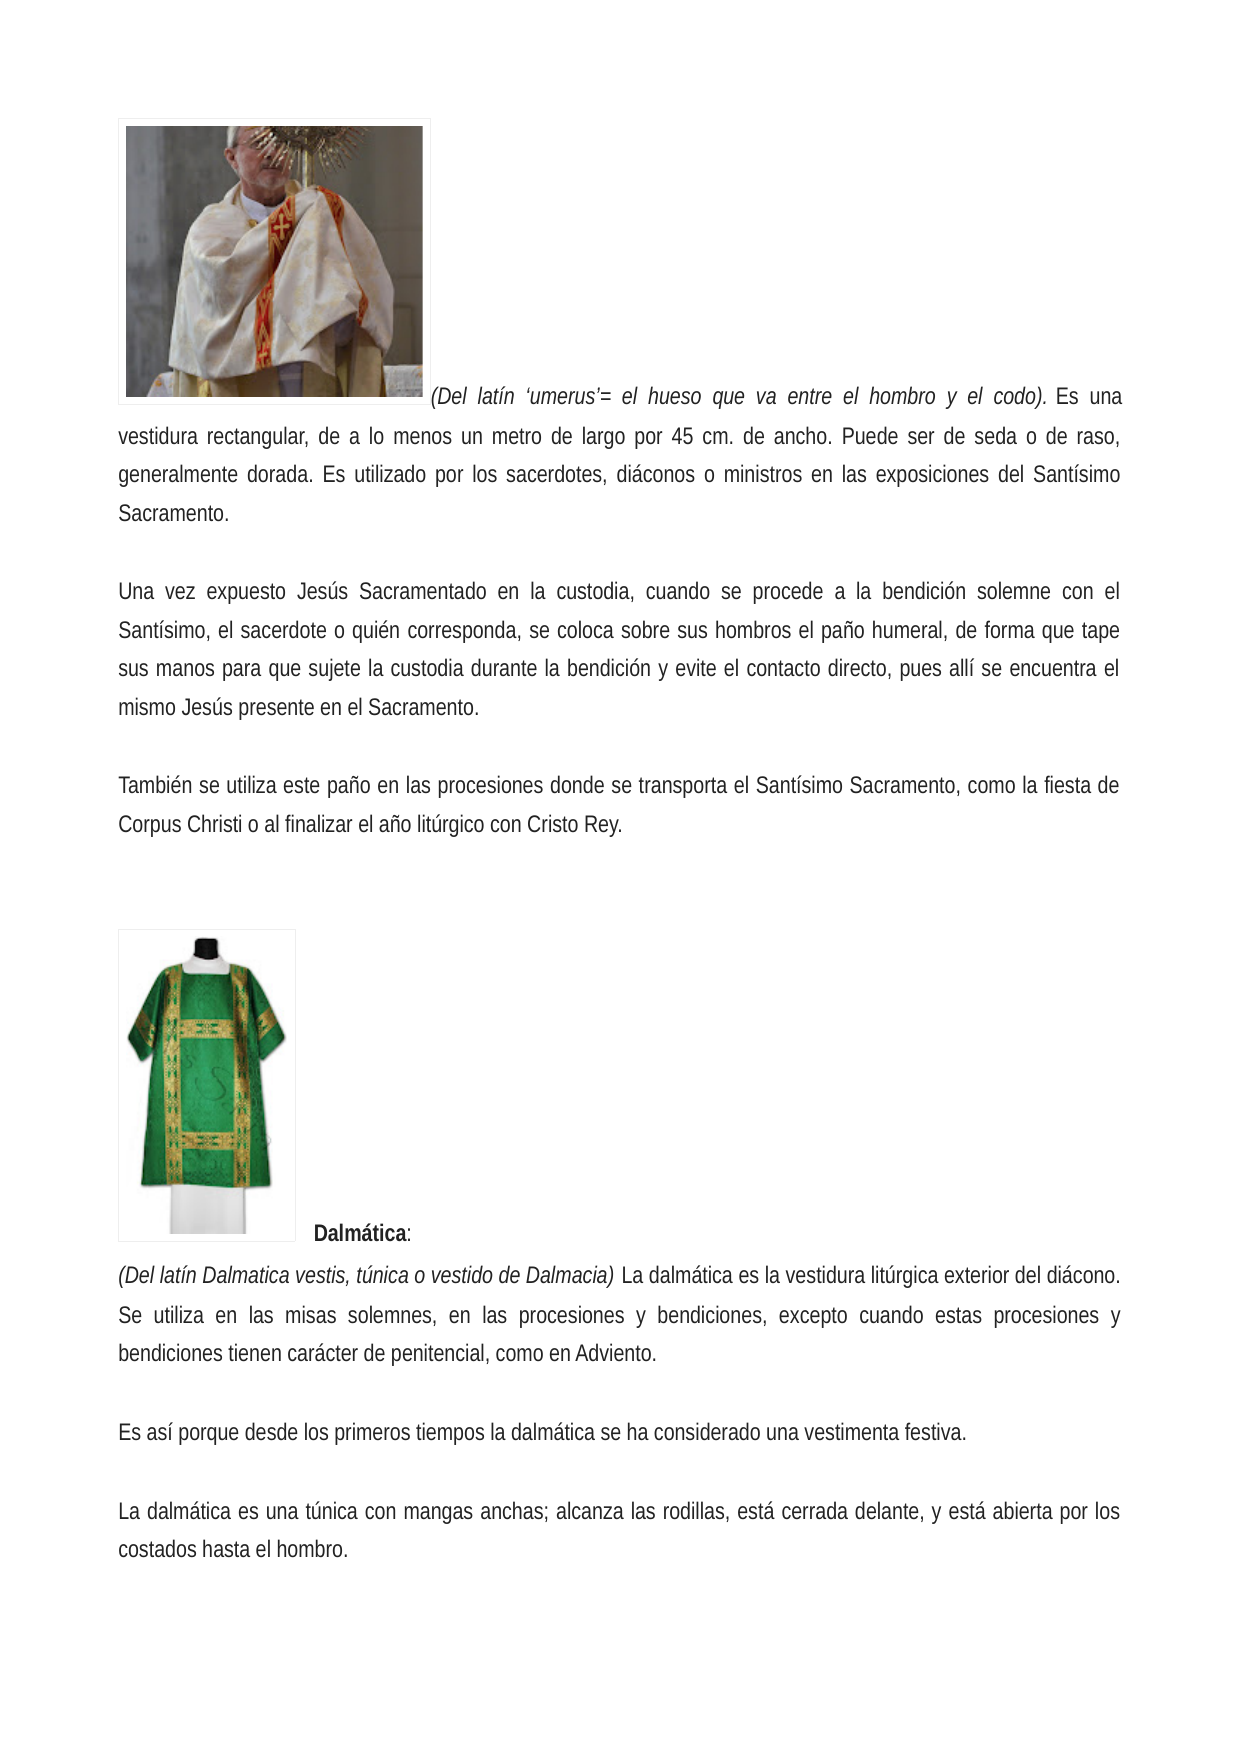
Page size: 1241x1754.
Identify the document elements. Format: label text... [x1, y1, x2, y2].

picture [126, 126, 423, 397]
text La dalmática es una túnica con mangas anchas; alcanza las rodillas, está cerrada delante, y está abierta por los costados hasta el hombro. [118, 1497, 1122, 1563]
text (Del latín ‘umerus’= el hueso que va entre el hombro y el codo). Es una vestidura rectangular, de a lo menos un metro de largo por 45 cm. de ancho. Puede ser de seda o de raso, generalmente dorada. Es utilizado por los sacerdotes, diáconos o ministros en las exposiciones del Santísimo Sacramento. [118, 118, 1122, 526]
text Dalmática: [118, 929, 1122, 1247]
picture [126, 936, 287, 1234]
text Una vez expuesto Jesús Sacramentado en la custodia, cuando se procede a la bendición solemne con el Santísimo, el sacerdote o quién corresponda, se coloca sobre sus hombros el paño humeral, de forma que tape sus manos para que sujete la custodia durante la bendición y evite el contacto directo, pues allí se encuentra el mismo Jesús presente en el Sacramento. [118, 577, 1122, 720]
text Es así porque desde los primeros tiempos la dalmática se ha considerado una vestimenta festiva. [118, 1418, 1122, 1446]
text (Del latín Dalmatica vestis, túnica o vestido de Dalmacia) La dalmática es la vestidura litúrgica exterior del diácono. Se utiliza en las misas solemnes, en las procesiones y bendiciones, excepto cuando estas procesiones y bendiciones tienen carácter de penitencial, como en Adviento. [118, 1258, 1122, 1367]
text También se utiliza este paño en las procesiones donde se transporta el Santísimo Sacramento, como la fiesta de Corpus Christi o al finalizar el año litúrgico con Cristo Rey. [118, 771, 1122, 837]
